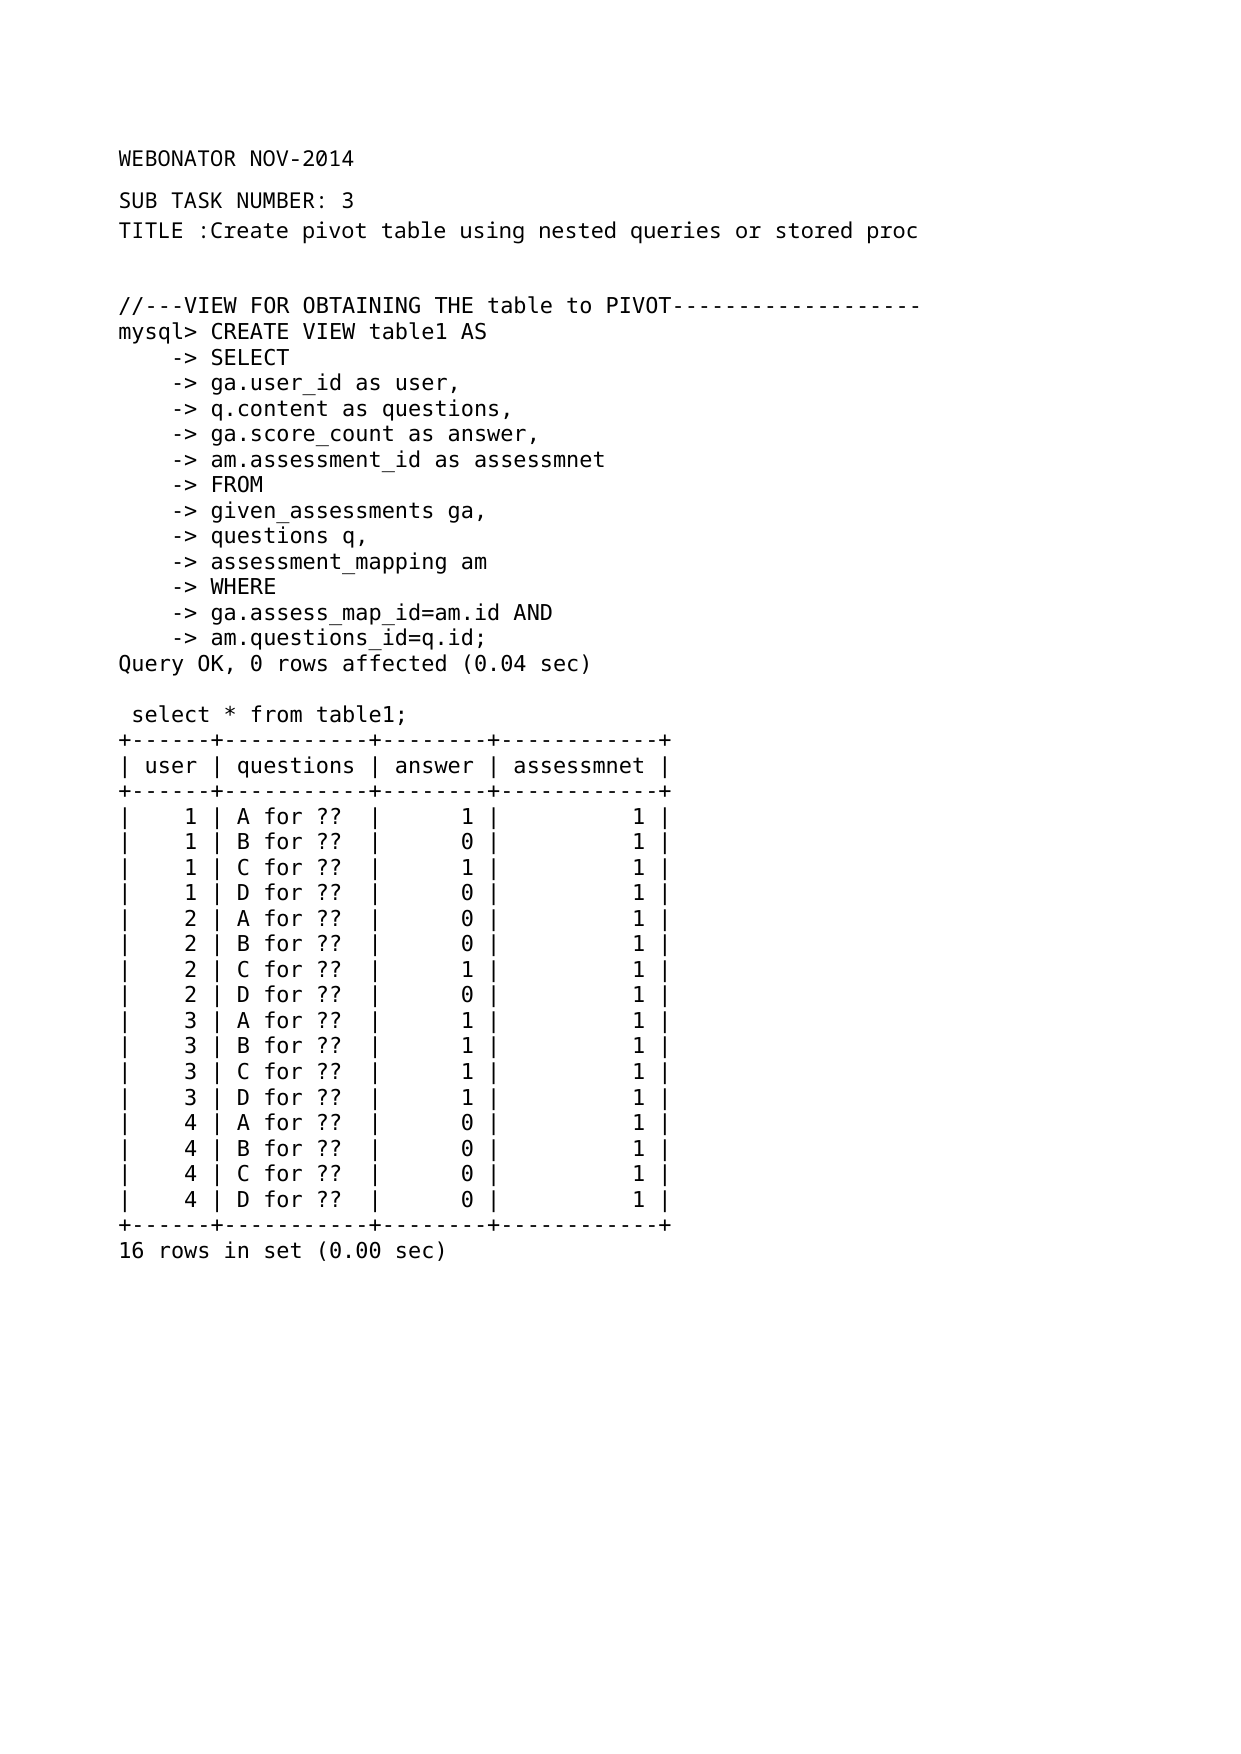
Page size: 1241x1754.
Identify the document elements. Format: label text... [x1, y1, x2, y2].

text -> questions q, [118, 523, 1122, 549]
text | 3 | C for ?? | 1 | 1 | [118, 1059, 1122, 1085]
text | 4 | C for ?? | 0 | 1 | [118, 1161, 1122, 1187]
text +------+-----------+--------+------------+ [118, 727, 1122, 753]
text | 2 | B for ?? | 0 | 1 | [118, 932, 1122, 957]
text | 3 | B for ?? | 1 | 1 | [118, 1034, 1122, 1059]
text | 1 | B for ?? | 0 | 1 | [118, 829, 1122, 855]
text -> q.content as questions, [118, 396, 1122, 421]
text | 4 | B for ?? | 0 | 1 | [118, 1136, 1122, 1161]
text | user | questions | answer | assessmnet | [118, 753, 1122, 778]
text | 4 | A for ?? | 0 | 1 | [118, 1110, 1122, 1136]
text -> WHERE [118, 574, 1122, 600]
text | 2 | C for ?? | 1 | 1 | [118, 957, 1122, 983]
text | 2 | A for ?? | 0 | 1 | [118, 906, 1122, 932]
text | 1 | C for ?? | 1 | 1 | [118, 855, 1122, 881]
text | 3 | D for ?? | 1 | 1 | [118, 1085, 1122, 1110]
text | 1 | D for ?? | 0 | 1 | [118, 881, 1122, 906]
text -> am.questions_id=q.id; [118, 625, 1122, 651]
text -> ga.score_count as answer, [118, 421, 1122, 447]
text | 4 | D for ?? | 0 | 1 | [118, 1187, 1122, 1212]
text TITLE :Create pivot table using nested queries or stored proc [118, 215, 1122, 245]
text +------+-----------+--------+------------+ [118, 778, 1122, 804]
text mysql> CREATE VIEW table1 AS [118, 319, 1122, 344]
text -> SELECT [118, 344, 1122, 370]
text | 3 | A for ?? | 1 | 1 | [118, 1008, 1122, 1034]
text 16 rows in set (0.00 sec) [118, 1238, 1122, 1263]
text -> ga.assess_map_id=am.id AND [118, 600, 1122, 625]
subtitle WEBONATOR NOV-2014 [118, 143, 1122, 173]
text -> am.assessment_id as assessmnet [118, 447, 1122, 472]
text -> FROM [118, 472, 1122, 498]
text +------+-----------+--------+------------+ [118, 1212, 1122, 1238]
text Query OK, 0 rows affected (0.04 sec) [118, 651, 1122, 676]
text //---VIEW FOR OBTAINING THE table to PIVOT------------------- [118, 293, 1122, 319]
text -> assessment_mapping am [118, 549, 1122, 574]
text | 1 | A for ?? | 1 | 1 | [118, 804, 1122, 829]
text -> given_assessments ga, [118, 498, 1122, 523]
text SUB TASK NUMBER: 3 [118, 185, 1122, 215]
text -> ga.user_id as user, [118, 370, 1122, 396]
text select * from table1; [118, 702, 1122, 727]
text | 2 | D for ?? | 0 | 1 | [118, 983, 1122, 1008]
